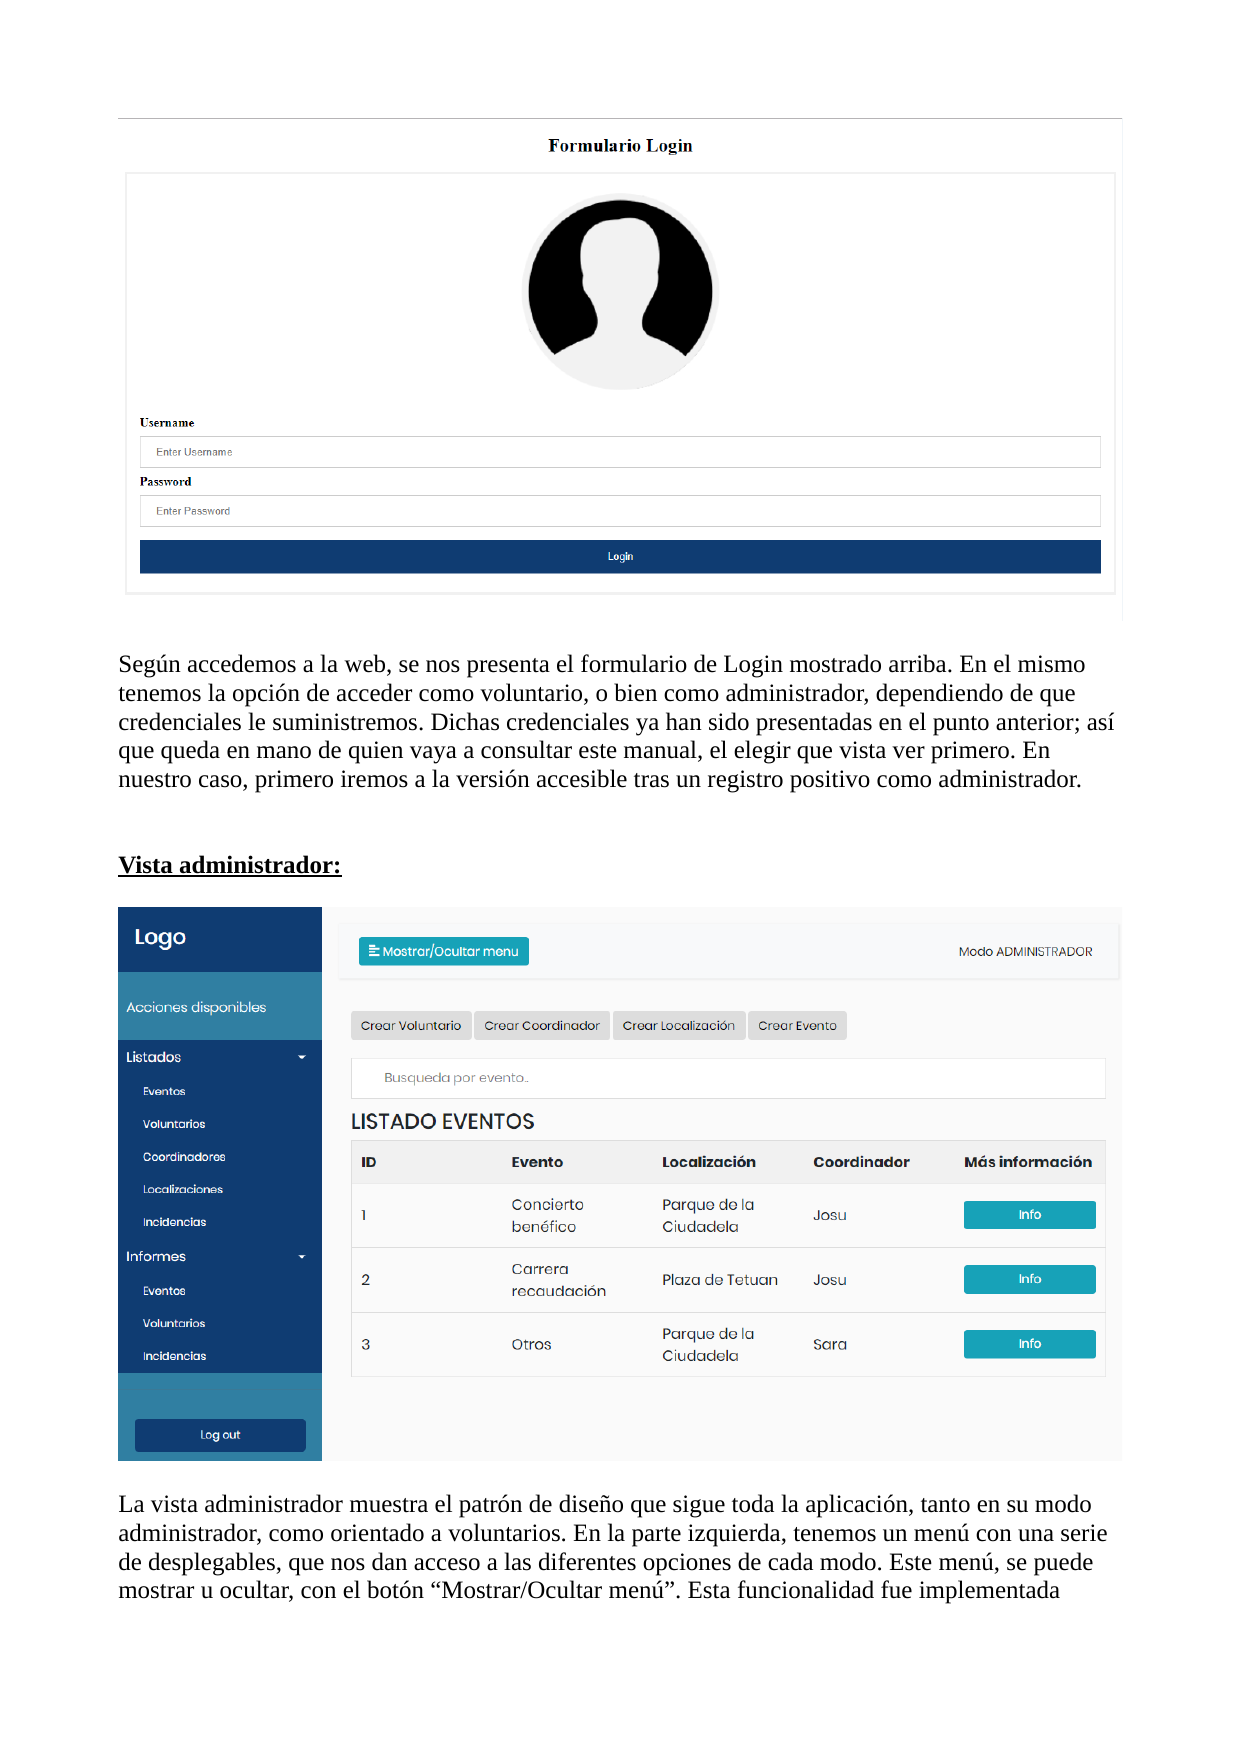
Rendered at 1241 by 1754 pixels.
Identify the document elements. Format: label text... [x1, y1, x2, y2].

text La vista administrador muestra el patrón de diseño que sigue toda la aplicación, tanto en su modo administrador, como orientado a voluntarios. En la parte izquierda, tenemos un menú con una serie de desplegables, que nos dan acceso a las diferentes opciones de cada modo. Este menú, se puede mostrar u ocultar, con el botón “Mostrar/Ocultar menú”. Esta funcionalidad fue implementada [118, 1489, 1122, 1604]
picture [118, 907, 1123, 1461]
text Vista administrador: [118, 850, 1122, 879]
picture [118, 118, 1123, 621]
text Según accedemos a la web, se nos presenta el formulario de Login mostrado arriba. En el mismo tenemos la opción de acceder como voluntario, o bien como administrador, dependiendo de que credenciales le suministremos. Dichas credenciales ya han sido presentadas en el punto anterior; así que queda en mano de quien vaya a consultar este manual, el elegir que vista ver primero. En nuestro caso, primero iremos a la versión accesible tras un registro positivo como administrador. [118, 649, 1122, 793]
